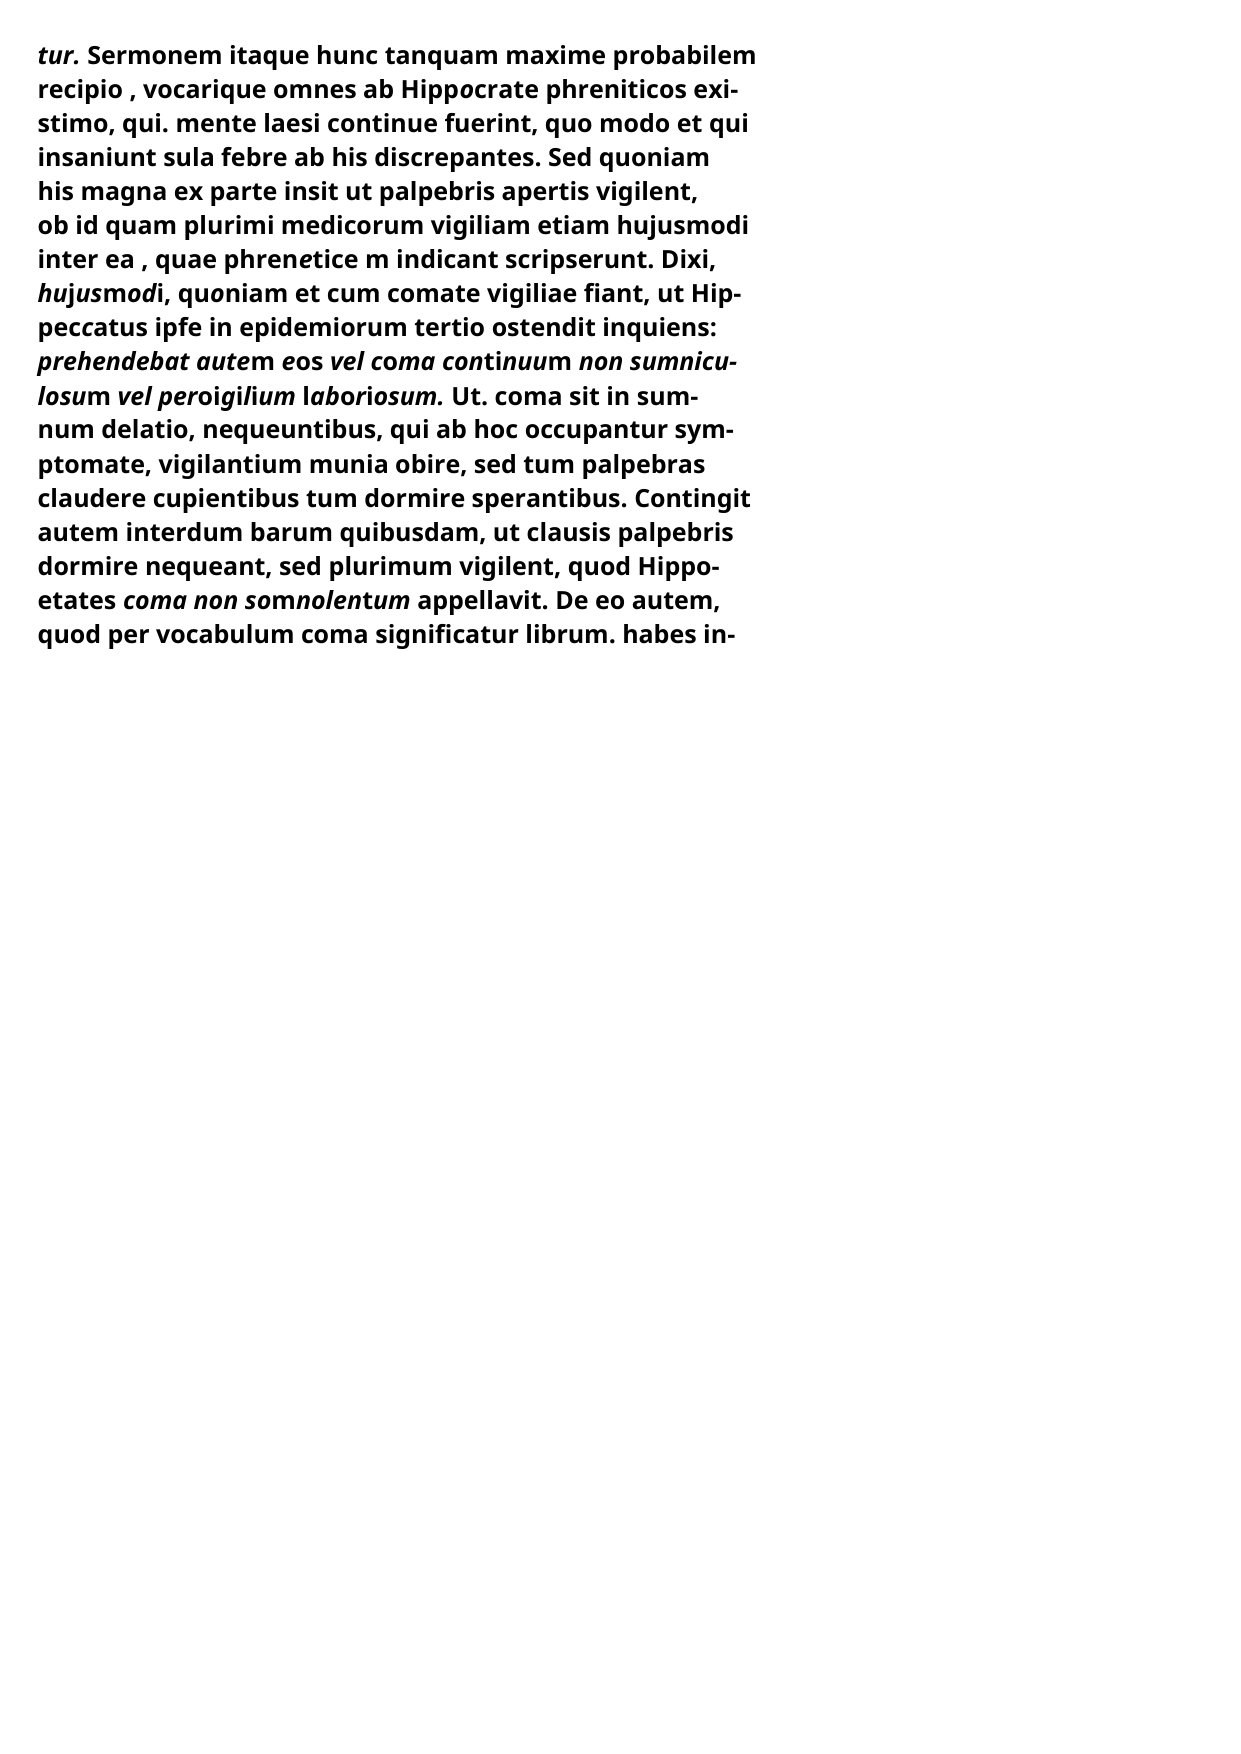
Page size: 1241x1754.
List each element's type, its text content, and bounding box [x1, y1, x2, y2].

text tur. Sermonem itaque hunc tanquam maxime probabilem recipio , vocarique omnes ab Hippocrate phreniticos exi- stimo, qui. mente laesi continue fuerint, quo modo et qui insaniunt sula febre ab his discrepantes. Sed quoniam his magna ex parte insit ut palpebris apertis vigilent, ob id quam plurimi medicorum vigiliam etiam hujusmodi inter ea , quae phrenetice m indicant scripserunt. Dixi, hujusmodi, quoniam et cum comate vigiliae fiant, ut Hip- peccatus ipfe in epidemiorum tertio ostendit inquiens: prehendebat autem eos vel coma continuum non sumnicu- losum vel peroigilium laboriosum. Ut. coma sit in sum- num delatio, nequeuntibus, qui ab hoc occupantur sym- ptomate, vigilantium munia obire, sed tum palpebras claudere cupientibus tum dormire sperantibus. Contingit autem interdum barum quibusdam, ut clausis palpebris dormire nequeant, sed plurimum vigilent, quod Hippo- etates coma non somnolentum appellavit. De eo autem, quod per vocabulum coma significatur librum. habes in- [37, 37, 1203, 651]
